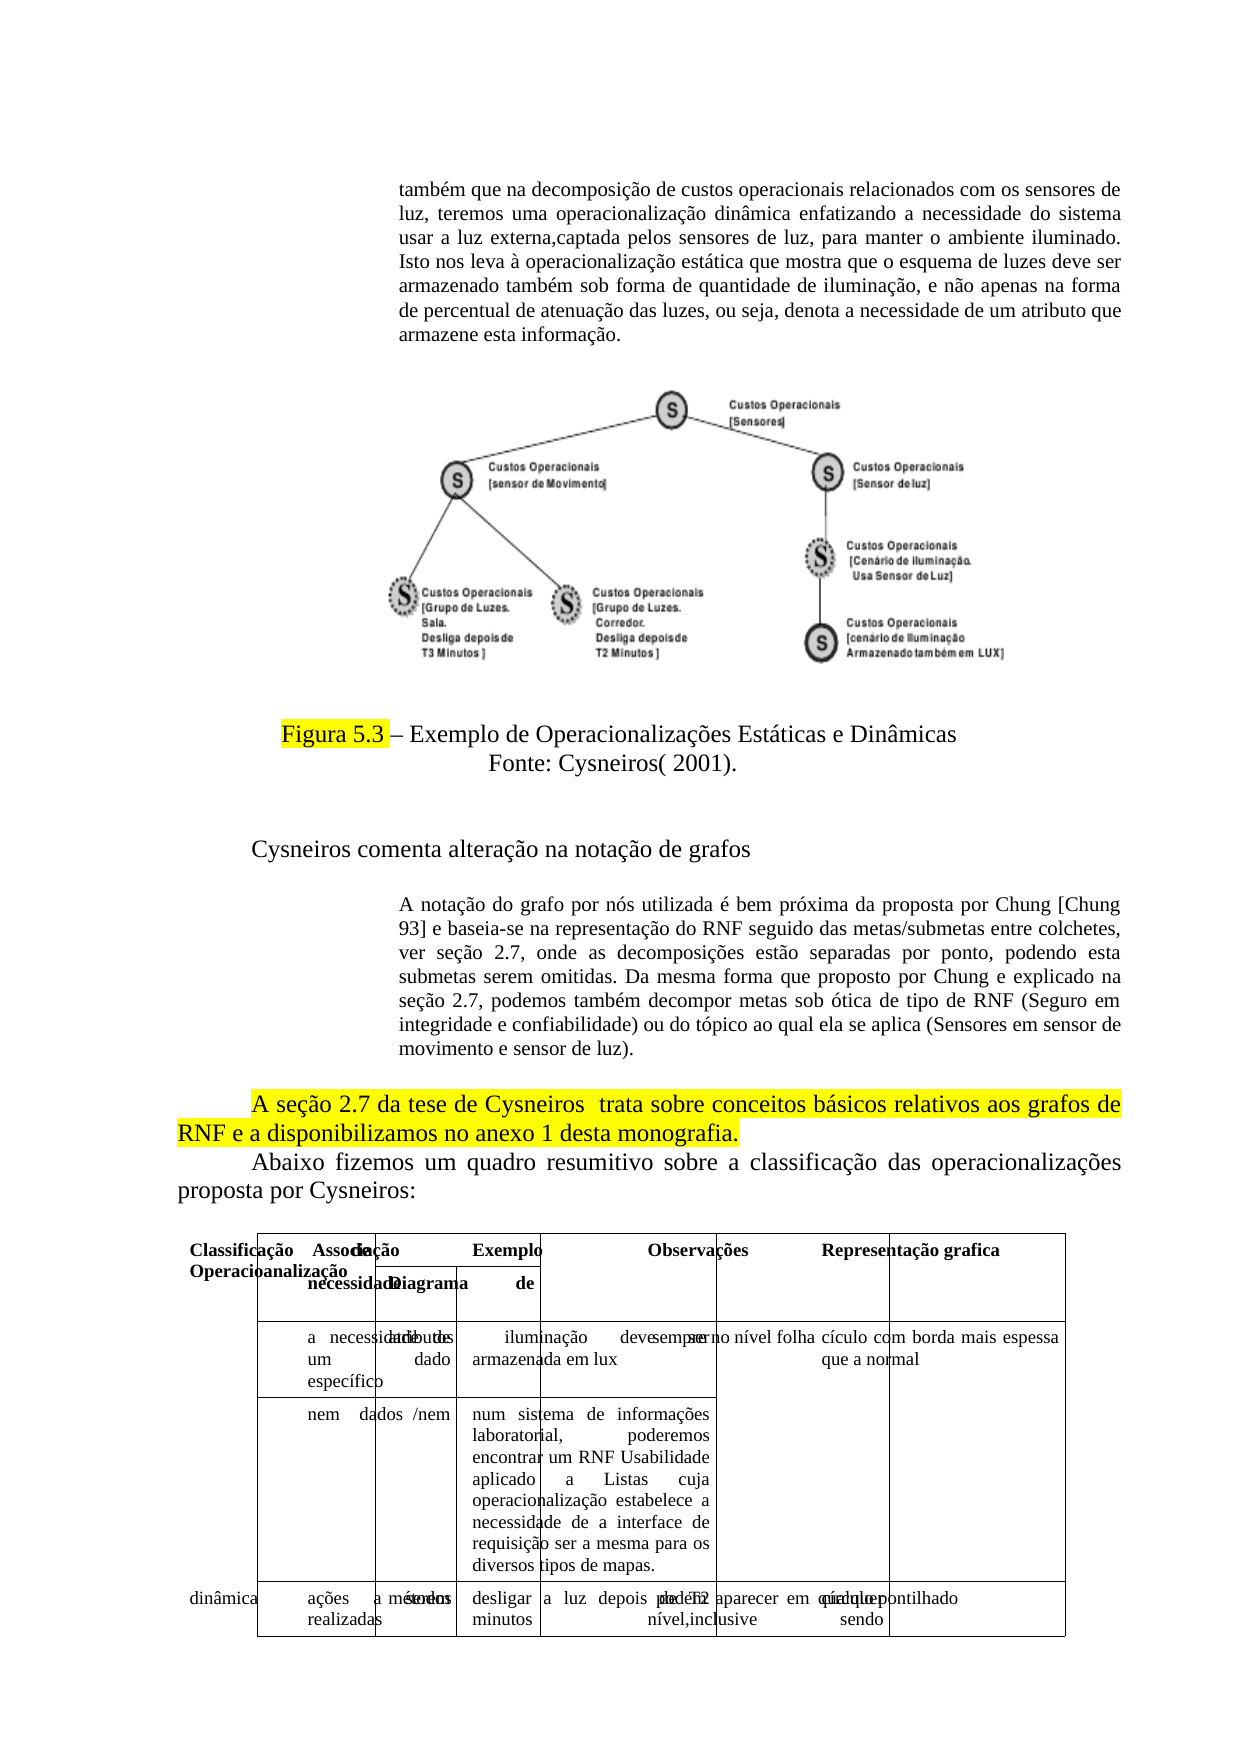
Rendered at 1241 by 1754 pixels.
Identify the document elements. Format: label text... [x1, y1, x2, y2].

text também que na decomposição de custos operacionais relacionados com os sensores de luz, teremos uma operacionalização dinâmica enfatizando a necessidade do sistema usar a luz externa,captada pelos sensores de luz, para manter o ambiente iluminado. Isto nos leva à operacionalização estática que mostra que o esquema de luzes deve ser armazenado também sob forma de quantidade de iluminação, e não apenas na forma de percentual de atenuação das luzes, ou seja, denota a necessidade de um atributo que armazene esta informação. [398, 177, 1122, 346]
text A notação do grafo por nós utilizada é bem próxima da proposta por Chung [Chung 93] e baseia-se na representação do RNF seguido das metas/submetas entre colchetes, ver seção 2.7, onde as decomposições estão separadas por ponto, podendo esta submetas serem omitidas. Da mesma forma que proposto por Chung e explicado na seção 2.7, podemos também decompor metas sob ótica de tipo de RNF (Seguro em integridade e confiabilidade) ou do tópico ao qual ela se aplica (Sensores em sensor de movimento e sensor de luz). [398, 892, 1122, 1060]
table_header Exemplo [541, 1234, 716, 1321]
table_cell nem dados /nem ação [376, 1398, 456, 1581]
table_cell num sistema de informações laboratorial, poderemos encontrar um RNF Usabilidade aplicado a Listas cuja operacionalização estabelece a necessidade de a interface de requisição ser a mesma para os diversos tipos de mapas. [541, 1398, 716, 1581]
table_header Representação grafica [890, 1234, 1065, 1321]
table_cell cículo com borda mais espessa que a normal [890, 1322, 1065, 1581]
table_cell métodos [457, 1582, 540, 1636]
table_header Classificação de Operacioanalização [258, 1234, 375, 1321]
table_cell podem aparecer em qualquer nível,inclusive sendo decomposta em uma estática. [717, 1582, 889, 1636]
text Fonte: Cysneiros( 2001). [103, 748, 1122, 777]
text Cysneiros comenta alteração na notação de grafos [177, 834, 1122, 863]
table_cell n/a [457, 1398, 540, 1581]
table_cell a necessidade de um dado específico [376, 1322, 456, 1397]
table_cell estática [258, 1398, 375, 1581]
table_header Associação [376, 1234, 540, 1266]
table_cell iluminação deve ser armazenada em lux [541, 1322, 716, 1397]
table_header Observações [717, 1234, 889, 1321]
table_cell desligar a luz depois de T2 minutos [541, 1582, 716, 1636]
table_cell círculo pontilhado [890, 1582, 1065, 1636]
text A seção 2.7 da tese de Cysneiros trata sobre conceitos básicos relativos aos grafos de RNF e a disponibilizamos no anexo 1 desta monografia. [177, 1089, 1122, 1147]
text Abaixo fizemos um quadro resumitivo sobre a classificação das operacionalizações proposta por Cysneiros: [177, 1147, 1122, 1204]
table_cell atributos [457, 1322, 540, 1397]
table_cell sempre no nível folha [717, 1322, 889, 1581]
table_cell Diagrama de classes [457, 1267, 540, 1321]
table_cell estática [258, 1322, 375, 1397]
table_cell necessidade [376, 1267, 456, 1321]
table_cell dinâmica [258, 1582, 375, 1636]
text Figura 5.3 – Exemplo de Operacionalizações Estáticas e Dinâmicas [103, 719, 1122, 748]
table_cell ações a serem realizadas [376, 1582, 456, 1636]
